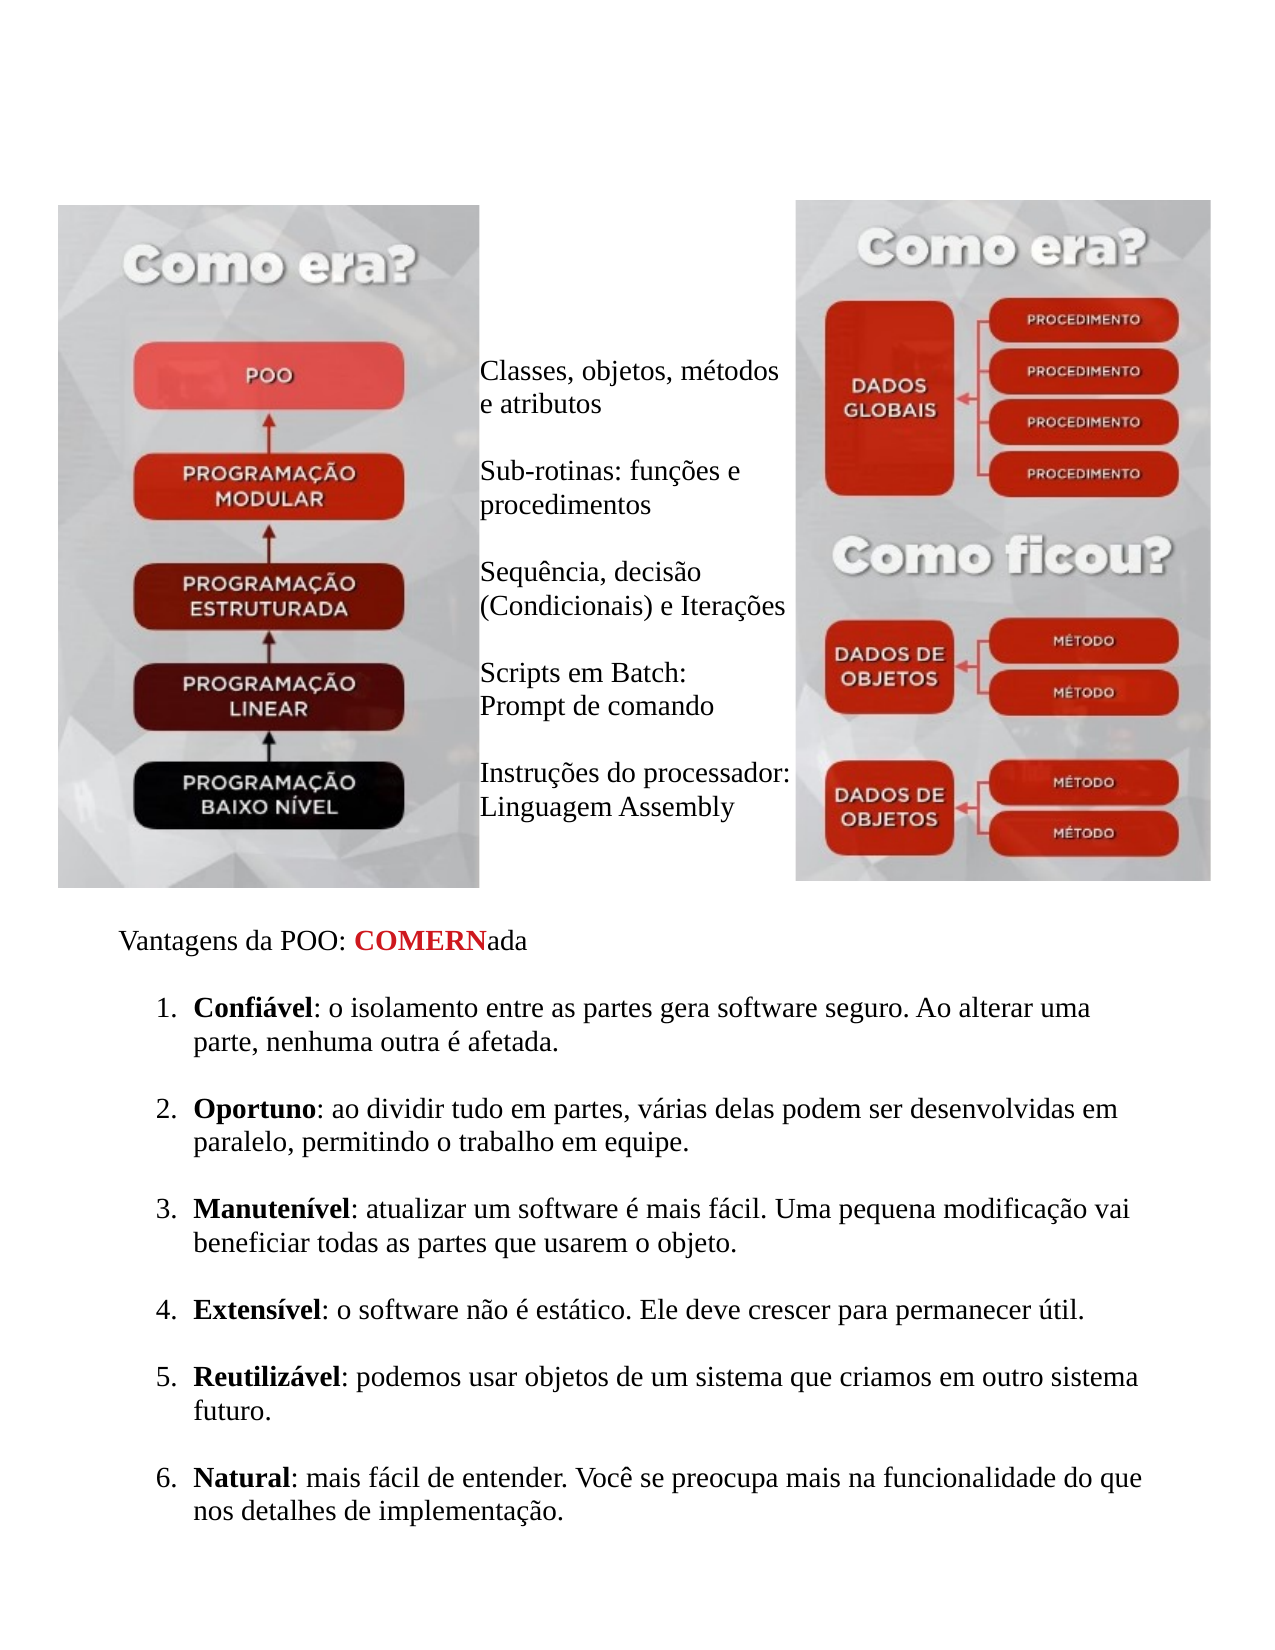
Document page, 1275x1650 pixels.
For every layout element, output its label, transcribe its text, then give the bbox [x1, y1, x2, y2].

text Sub-rotinas: funções e [480, 453, 795, 487]
list Confiável: o isolamento entre as partes gera software seguro. Ao alterar uma parte, nenhuma outra é afetada. [156, 990, 1157, 1057]
text Scripts em Batch: Prompt de comando [480, 655, 795, 722]
text Linguagem Assembly [480, 789, 795, 822]
list Extensível: o software não é estático. Ele deve crescer para permanecer útil. [156, 1292, 1157, 1359]
text procedimentos [480, 487, 795, 521]
text Vantagens da POO: COMERNada [118, 923, 1157, 957]
picture [58, 205, 480, 888]
list Oportuno: ao dividir tudo em partes, várias delas podem ser desenvolvidas em paralelo, permitindo o trabalho em equipe. [156, 1091, 1157, 1191]
list Reutilizável: podemos usar objetos de um sistema que criamos em outro sistema futuro. [156, 1359, 1157, 1460]
list Manutenível: atualizar um software é mais fácil. Uma pequena modificação vai beneficiar todas as partes que usarem o objeto. [156, 1191, 1157, 1292]
text Sequência, decisão (Condicionais) e Iterações [480, 554, 795, 621]
text Instruções do processador: [480, 755, 795, 789]
list Natural: mais fácil de entender. Você se preocupa mais na funcionalidade do que nos detalhes de implementação. [156, 1460, 1157, 1527]
text Classes, objetos, métodos e atributos [480, 353, 795, 420]
picture [795, 200, 1211, 881]
